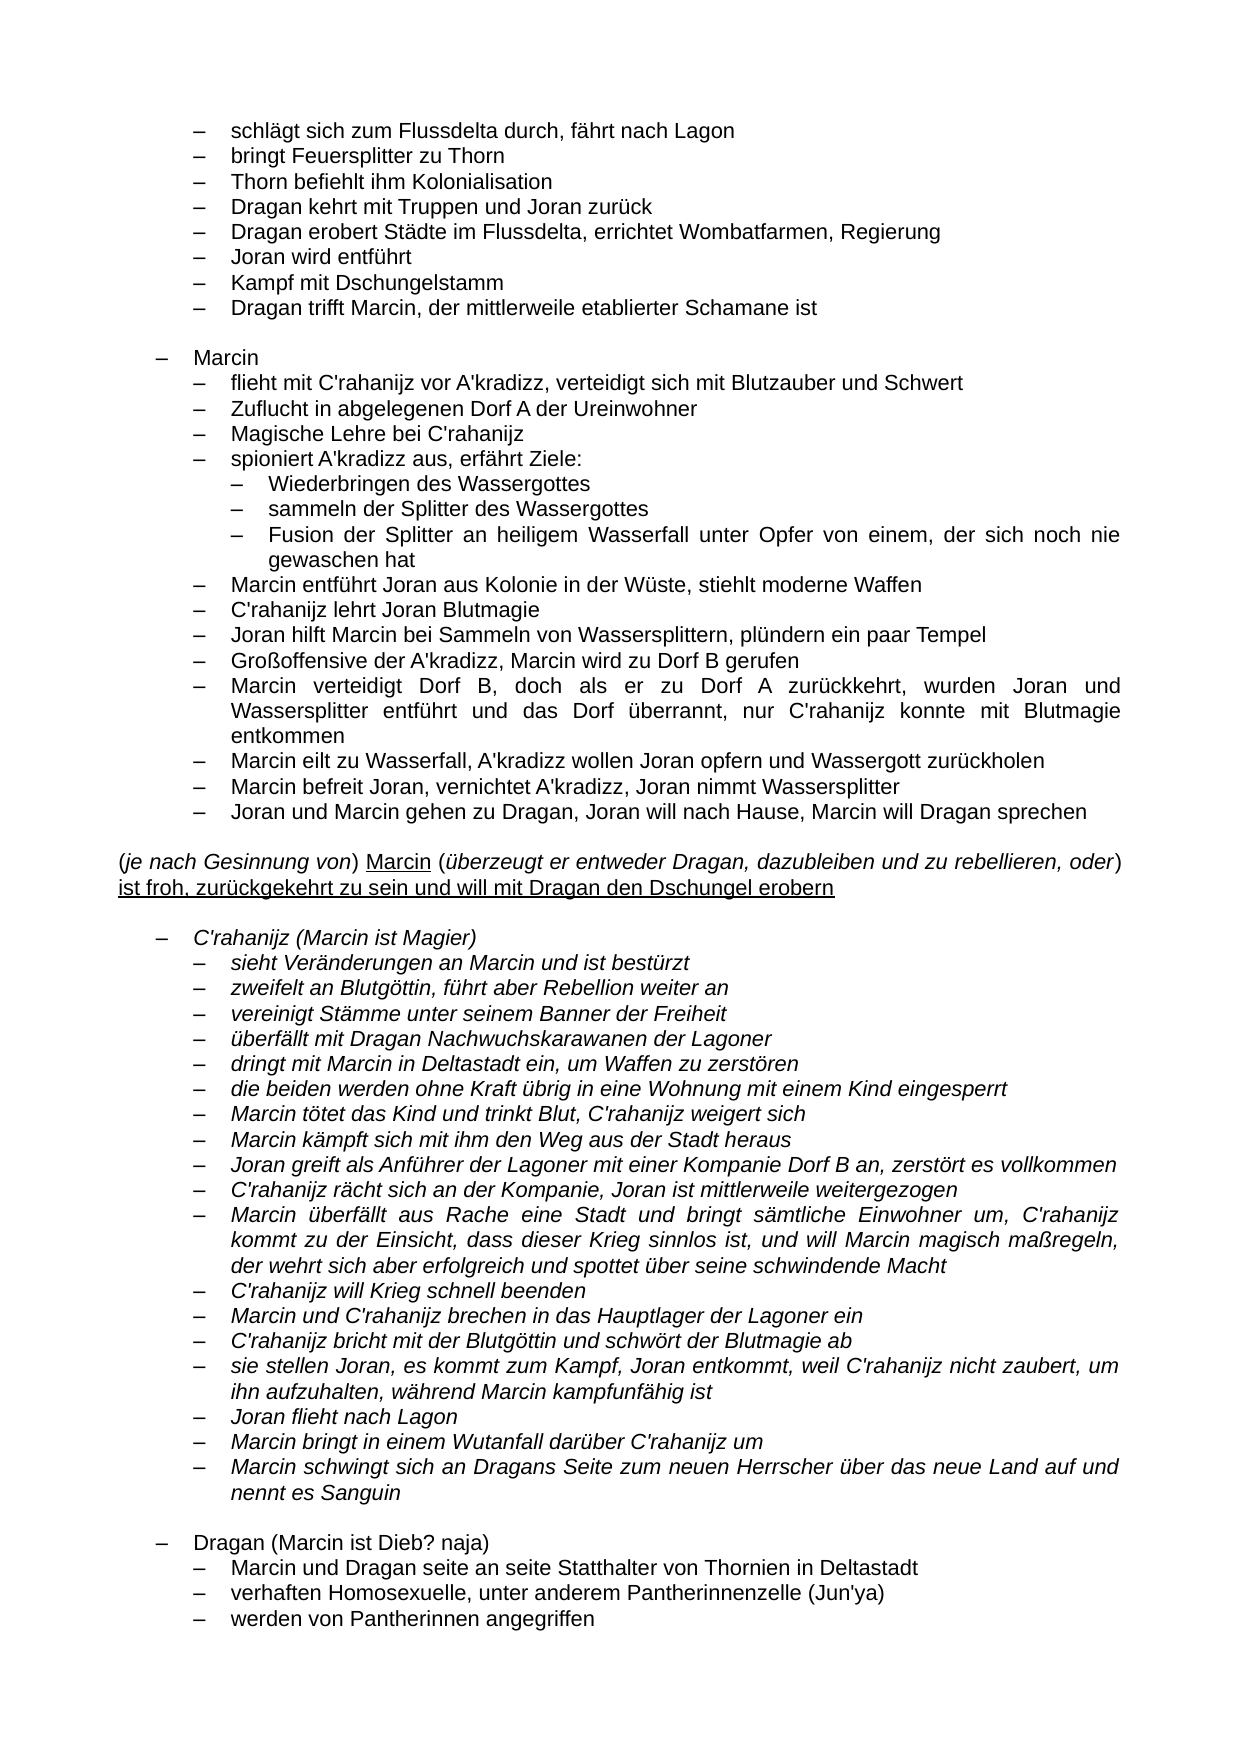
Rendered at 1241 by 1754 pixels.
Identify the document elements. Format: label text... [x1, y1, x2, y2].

list Marcin [156, 345, 1122, 370]
list Joran hilft Marcin bei Sammeln von Wassersplittern, plündern ein paar Tempel [193, 622, 1122, 647]
list Marcin tötet das Kind und trinkt Blut, C'rahanijz weigert sich [193, 1101, 1122, 1126]
list die beiden werden ohne Kraft übrig in eine Wohnung mit einem Kind eingesperrt [193, 1076, 1122, 1101]
list bringt Feuersplitter zu Thorn [193, 143, 1122, 168]
list Kampf mit Dschungelstamm [193, 269, 1122, 294]
list Dragan erobert Städte im Flussdelta, errichtet Wombatfarmen, Regierung [193, 219, 1122, 244]
list werden von Pantherinnen angegriffen [193, 1605, 1122, 1631]
list Marcin verteidigt Dorf B, doch als er zu Dorf A zurückkehrt, wurden Joran und Wassersplitter entführt und das Dorf überrannt, nur C'rahanijz konnte mit Blutmagie entkommen [193, 673, 1122, 748]
list C'rahanijz lehrt Joran Blutmagie [193, 597, 1122, 622]
list Marcin bringt in einem Wutanfall darüber C'rahanijz um [193, 1429, 1122, 1454]
list Fusion der Splitter an heiligem Wasserfall unter Opfer von einem, der sich noch nie gewaschen hat [231, 521, 1122, 572]
list Dragan kehrt mit Truppen und Joran zurück [193, 194, 1122, 219]
list zweifelt an Blutgöttin, führt aber Rebellion weiter an [193, 975, 1122, 1000]
list Zuflucht in abgelegenen Dorf A der Ureinwohner [193, 395, 1122, 421]
list überfällt mit Dragan Nachwuchskarawanen der Lagoner [193, 1026, 1122, 1051]
list C'rahanijz (Marcin ist Magier) [156, 925, 1122, 950]
list sie stellen Joran, es kommt zum Kampf, Joran entkommt, weil C'rahanijz nicht zaubert, um ihn aufzuhalten, während Marcin kampfunfähig ist [193, 1353, 1122, 1404]
list dringt mit Marcin in Deltastadt ein, um Waffen zu zerstören [193, 1051, 1122, 1076]
list Thorn befiehlt ihm Kolonialisation [193, 168, 1122, 194]
list Marcin und Dragan seite an seite Statthalter von Thornien in Deltastadt [193, 1555, 1122, 1580]
list Wiederbringen des Wassergottes [231, 471, 1122, 496]
list flieht mit C'rahanijz vor A'kradizz, verteidigt sich mit Blutzauber und Schwert [193, 370, 1122, 395]
list vereinigt Stämme unter seinem Banner der Freiheit [193, 1000, 1122, 1026]
list Marcin eilt zu Wasserfall, A'kradizz wollen Joran opfern und Wassergott zurückholen [193, 748, 1122, 773]
list Dragan (Marcin ist Dieb? naja) [156, 1530, 1122, 1555]
list C'rahanijz rächt sich an der Kompanie, Joran ist mittlerweile weitergezogen [193, 1177, 1122, 1202]
list Marcin befreit Joran, vernichtet A'kradizz, Joran nimmt Wassersplitter [193, 773, 1122, 799]
list Großoffensive der A'kradizz, Marcin wird zu Dorf B gerufen [193, 647, 1122, 673]
list C'rahanijz bricht mit der Blutgöttin und schwört der Blutmagie ab [193, 1328, 1122, 1353]
list Magische Lehre bei C'rahanijz [193, 421, 1122, 446]
list verhaften Homosexuelle, unter anderem Pantherinnenzelle (Jun'ya) [193, 1580, 1122, 1605]
list Joran wird entführt [193, 244, 1122, 269]
list Marcin kämpft sich mit ihm den Weg aus der Stadt heraus [193, 1126, 1122, 1152]
list Marcin entführt Joran aus Kolonie in der Wüste, stiehlt moderne Waffen [193, 572, 1122, 597]
list sammeln der Splitter des Wassergottes [231, 496, 1122, 521]
text (je nach Gesinnung von) Marcin (überzeugt er entweder Dragan, dazubleiben und zu rebellieren, oder) ist froh, zurückgekehrt zu sein und will mit Dragan den Dschungel erobern [118, 849, 1122, 899]
list schlägt sich zum Flussdelta durch, fährt nach Lagon [193, 118, 1122, 143]
list Joran greift als Anführer der Lagoner mit einer Kompanie Dorf B an, zerstört es vollkommen [193, 1152, 1122, 1177]
list Joran und Marcin gehen zu Dragan, Joran will nach Hause, Marcin will Dragan sprechen [193, 799, 1122, 824]
list Dragan trifft Marcin, der mittlerweile etablierter Schamane ist [193, 294, 1122, 320]
list Joran flieht nach Lagon [193, 1404, 1122, 1429]
list Marcin überfällt aus Rache eine Stadt und bringt sämtliche Einwohner um, C'rahanijz kommt zu der Einsicht, dass dieser Krieg sinnlos ist, und will Marcin magisch maßregeln, der wehrt sich aber erfolgreich und spottet über seine schwindende Macht [193, 1202, 1122, 1278]
list Marcin schwingt sich an Dragans Seite zum neuen Herrscher über das neue Land auf und nennt es Sanguin [193, 1454, 1122, 1504]
list Marcin und C'rahanijz brechen in das Hauptlager der Lagoner ein [193, 1303, 1122, 1328]
list C'rahanijz will Krieg schnell beenden [193, 1278, 1122, 1303]
list spioniert A'kradizz aus, erfährt Ziele: [193, 446, 1122, 471]
list sieht Veränderungen an Marcin und ist bestürzt [193, 950, 1122, 975]
